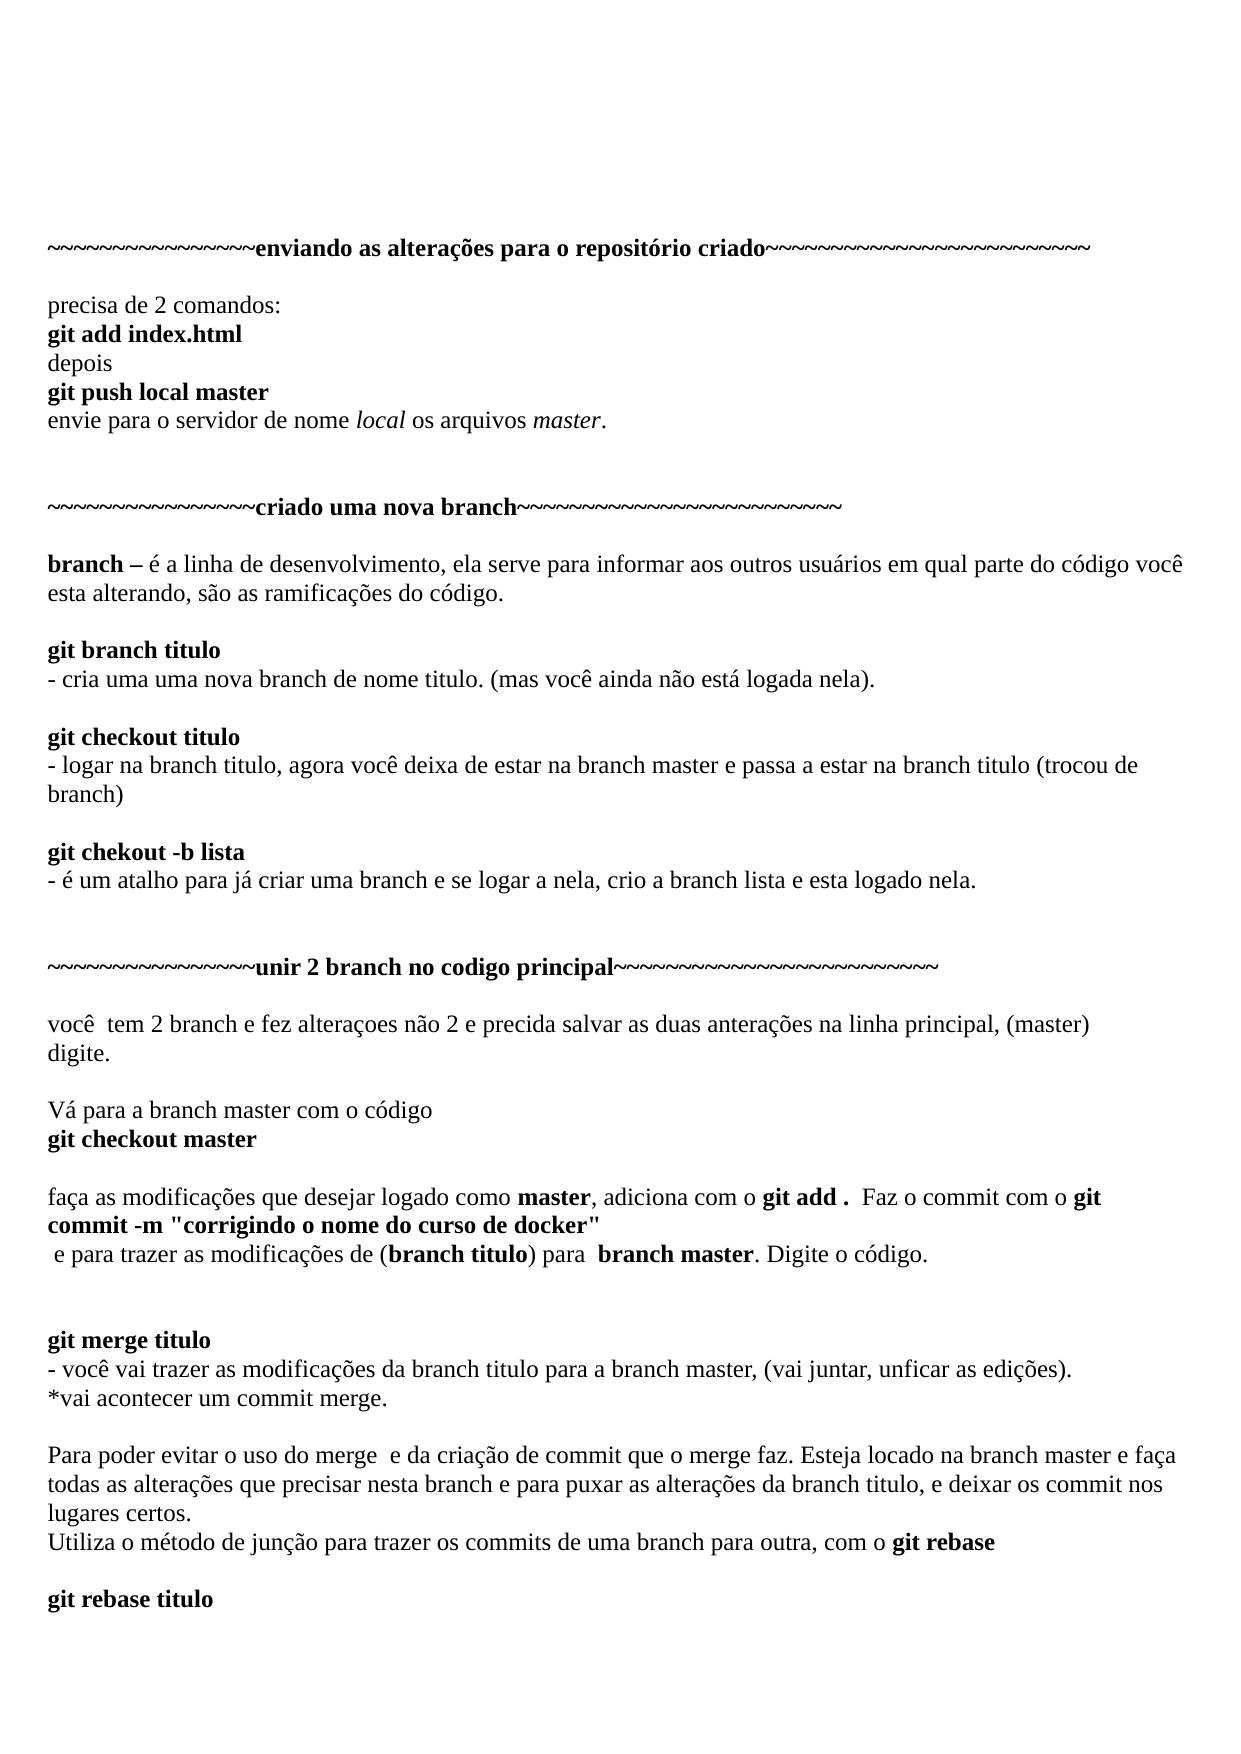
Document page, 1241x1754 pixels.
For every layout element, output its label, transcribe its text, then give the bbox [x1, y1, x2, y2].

text você tem 2 branch e fez alteraçoes não 2 e precida salvar as duas anterações na linha principal, (master) [47, 1009, 1187, 1038]
text - logar na branch titulo, agora você deixa de estar na branch master e passa a estar na branch titulo (trocou de branch) [47, 751, 1187, 808]
text ~~~~~~~~~~~~~~~~enviando as alterações para o repositório criado~~~~~~~~~~~~~~~~~~~~~~~~~ [47, 233, 1187, 262]
text precisa de 2 comandos: [47, 291, 1187, 319]
text git merge titulo [47, 1326, 1187, 1354]
text git push local master [47, 377, 1187, 406]
text e para trazer as modificações de (branch titulo) para branch master. Digite o código. [47, 1239, 1187, 1268]
text - cria uma uma nova branch de nome titulo. (mas você ainda não está logada nela). [47, 664, 1187, 693]
text branch – é a linha de desenvolvimento, ela serve para informar aos outros usuários em qual parte do código você esta alterando, são as ramificações do código. [47, 549, 1187, 607]
text depois [47, 348, 1187, 377]
text faça as modificações que desejar logado como master, adiciona com o git add . Faz o commit com o git commit -m "corrigindo o nome do curso de docker" [47, 1182, 1187, 1239]
text - você vai trazer as modificações da branch titulo para a branch master, (vai juntar, unficar as edições). [47, 1354, 1187, 1383]
text git branch titulo [47, 636, 1187, 664]
text digite. [47, 1038, 1187, 1067]
text Vá para a branch master com o código [47, 1096, 1187, 1124]
text git rebase titulo [47, 1584, 1187, 1613]
text Para poder evitar o uso do merge e da criação de commit que o merge faz. Esteja locado na branch master e faça todas as alterações que precisar nesta branch e para puxar as alterações da branch titulo, e deixar os commit nos lugares certos. [47, 1441, 1187, 1527]
text git checkout master [47, 1124, 1187, 1153]
text git add index.html [47, 319, 1187, 348]
text ~~~~~~~~~~~~~~~~unir 2 branch no codigo principal~~~~~~~~~~~~~~~~~~~~~~~~~ [47, 952, 1187, 981]
text envie para o servidor de nome local os arquivos master. [47, 406, 1187, 434]
text git chekout -b lista [47, 837, 1187, 866]
text *vai acontecer um commit merge. [47, 1383, 1187, 1412]
text git checkout titulo [47, 722, 1187, 751]
text Utiliza o método de junção para trazer os commits de uma branch para outra, com o git rebase [47, 1527, 1187, 1556]
text ~~~~~~~~~~~~~~~~criado uma nova branch~~~~~~~~~~~~~~~~~~~~~~~~~ [47, 492, 1187, 521]
text - é um atalho para já criar uma branch e se logar a nela, crio a branch lista e esta logado nela. [47, 866, 1187, 894]
